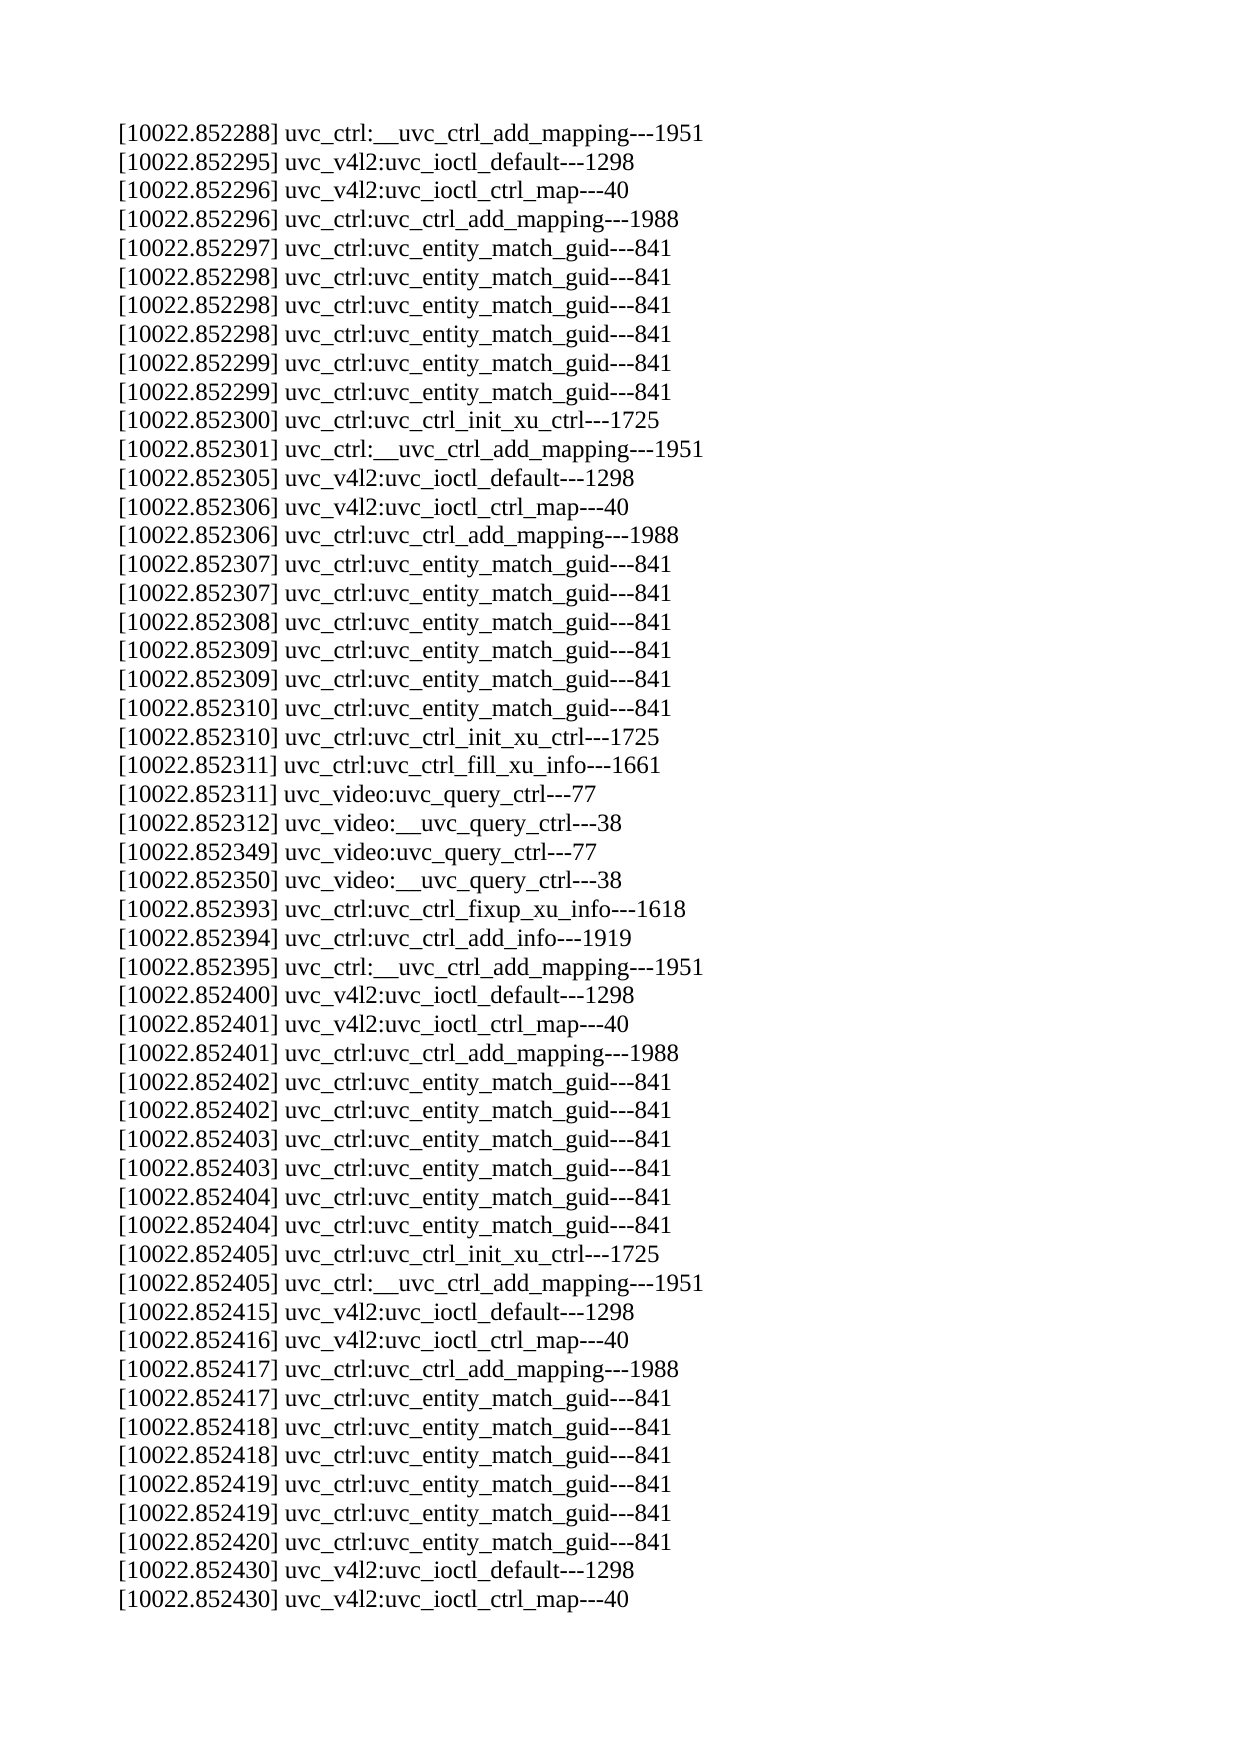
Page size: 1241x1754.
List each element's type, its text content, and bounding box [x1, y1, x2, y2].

text [10022.852296] uvc_ctrl:uvc_ctrl_add_mapping---1988 [118, 204, 1122, 233]
text [10022.852401] uvc_v4l2:uvc_ioctl_ctrl_map---40 [118, 1009, 1122, 1038]
text [10022.852419] uvc_ctrl:uvc_entity_match_guid---841 [118, 1498, 1122, 1527]
text [10022.852299] uvc_ctrl:uvc_entity_match_guid---841 [118, 377, 1122, 406]
text [10022.852298] uvc_ctrl:uvc_entity_match_guid---841 [118, 319, 1122, 348]
text [10022.852403] uvc_ctrl:uvc_entity_match_guid---841 [118, 1124, 1122, 1153]
text [10022.852404] uvc_ctrl:uvc_entity_match_guid---841 [118, 1211, 1122, 1239]
text [10022.852417] uvc_ctrl:uvc_entity_match_guid---841 [118, 1383, 1122, 1412]
text [10022.852297] uvc_ctrl:uvc_entity_match_guid---841 [118, 233, 1122, 262]
text [10022.852403] uvc_ctrl:uvc_entity_match_guid---841 [118, 1153, 1122, 1182]
text [10022.852310] uvc_ctrl:uvc_entity_match_guid---841 [118, 693, 1122, 722]
text [10022.852420] uvc_ctrl:uvc_entity_match_guid---841 [118, 1527, 1122, 1556]
text [10022.852402] uvc_ctrl:uvc_entity_match_guid---841 [118, 1096, 1122, 1124]
text [10022.852349] uvc_video:uvc_query_ctrl---77 [118, 837, 1122, 866]
text [10022.852295] uvc_v4l2:uvc_ioctl_default---1298 [118, 147, 1122, 176]
text [10022.852395] uvc_ctrl:__uvc_ctrl_add_mapping---1951 [118, 952, 1122, 981]
text [10022.852299] uvc_ctrl:uvc_entity_match_guid---841 [118, 348, 1122, 377]
text [10022.852309] uvc_ctrl:uvc_entity_match_guid---841 [118, 664, 1122, 693]
text [10022.852430] uvc_v4l2:uvc_ioctl_ctrl_map---40 [118, 1584, 1122, 1613]
text [10022.852418] uvc_ctrl:uvc_entity_match_guid---841 [118, 1412, 1122, 1441]
text [10022.852306] uvc_ctrl:uvc_ctrl_add_mapping---1988 [118, 521, 1122, 549]
text [10022.852402] uvc_ctrl:uvc_entity_match_guid---841 [118, 1067, 1122, 1096]
text [10022.852417] uvc_ctrl:uvc_ctrl_add_mapping---1988 [118, 1354, 1122, 1383]
text [10022.852311] uvc_ctrl:uvc_ctrl_fill_xu_info---1661 [118, 751, 1122, 779]
text [10022.852301] uvc_ctrl:__uvc_ctrl_add_mapping---1951 [118, 434, 1122, 463]
text [10022.852415] uvc_v4l2:uvc_ioctl_default---1298 [118, 1297, 1122, 1326]
text [10022.852308] uvc_ctrl:uvc_entity_match_guid---841 [118, 607, 1122, 636]
text [10022.852298] uvc_ctrl:uvc_entity_match_guid---841 [118, 291, 1122, 319]
text [10022.852405] uvc_ctrl:__uvc_ctrl_add_mapping---1951 [118, 1268, 1122, 1297]
text [10022.852393] uvc_ctrl:uvc_ctrl_fixup_xu_info---1618 [118, 894, 1122, 923]
text [10022.852309] uvc_ctrl:uvc_entity_match_guid---841 [118, 636, 1122, 664]
text [10022.852310] uvc_ctrl:uvc_ctrl_init_xu_ctrl---1725 [118, 722, 1122, 751]
text [10022.852307] uvc_ctrl:uvc_entity_match_guid---841 [118, 578, 1122, 607]
text [10022.852300] uvc_ctrl:uvc_ctrl_init_xu_ctrl---1725 [118, 406, 1122, 434]
text [10022.852405] uvc_ctrl:uvc_ctrl_init_xu_ctrl---1725 [118, 1239, 1122, 1268]
text [10022.852311] uvc_video:uvc_query_ctrl---77 [118, 779, 1122, 808]
text [10022.852296] uvc_v4l2:uvc_ioctl_ctrl_map---40 [118, 176, 1122, 204]
text [10022.852400] uvc_v4l2:uvc_ioctl_default---1298 [118, 981, 1122, 1009]
text [10022.852404] uvc_ctrl:uvc_entity_match_guid---841 [118, 1182, 1122, 1211]
text [10022.852298] uvc_ctrl:uvc_entity_match_guid---841 [118, 262, 1122, 291]
text [10022.852416] uvc_v4l2:uvc_ioctl_ctrl_map---40 [118, 1326, 1122, 1354]
text [10022.852288] uvc_ctrl:__uvc_ctrl_add_mapping---1951 [118, 118, 1122, 147]
text [10022.852306] uvc_v4l2:uvc_ioctl_ctrl_map---40 [118, 492, 1122, 521]
text [10022.852312] uvc_video:__uvc_query_ctrl---38 [118, 808, 1122, 837]
text [10022.852394] uvc_ctrl:uvc_ctrl_add_info---1919 [118, 923, 1122, 952]
text [10022.852430] uvc_v4l2:uvc_ioctl_default---1298 [118, 1556, 1122, 1584]
text [10022.852307] uvc_ctrl:uvc_entity_match_guid---841 [118, 549, 1122, 578]
text [10022.852418] uvc_ctrl:uvc_entity_match_guid---841 [118, 1441, 1122, 1469]
text [10022.852350] uvc_video:__uvc_query_ctrl---38 [118, 866, 1122, 894]
text [10022.852419] uvc_ctrl:uvc_entity_match_guid---841 [118, 1469, 1122, 1498]
text [10022.852401] uvc_ctrl:uvc_ctrl_add_mapping---1988 [118, 1038, 1122, 1067]
text [10022.852305] uvc_v4l2:uvc_ioctl_default---1298 [118, 463, 1122, 492]
